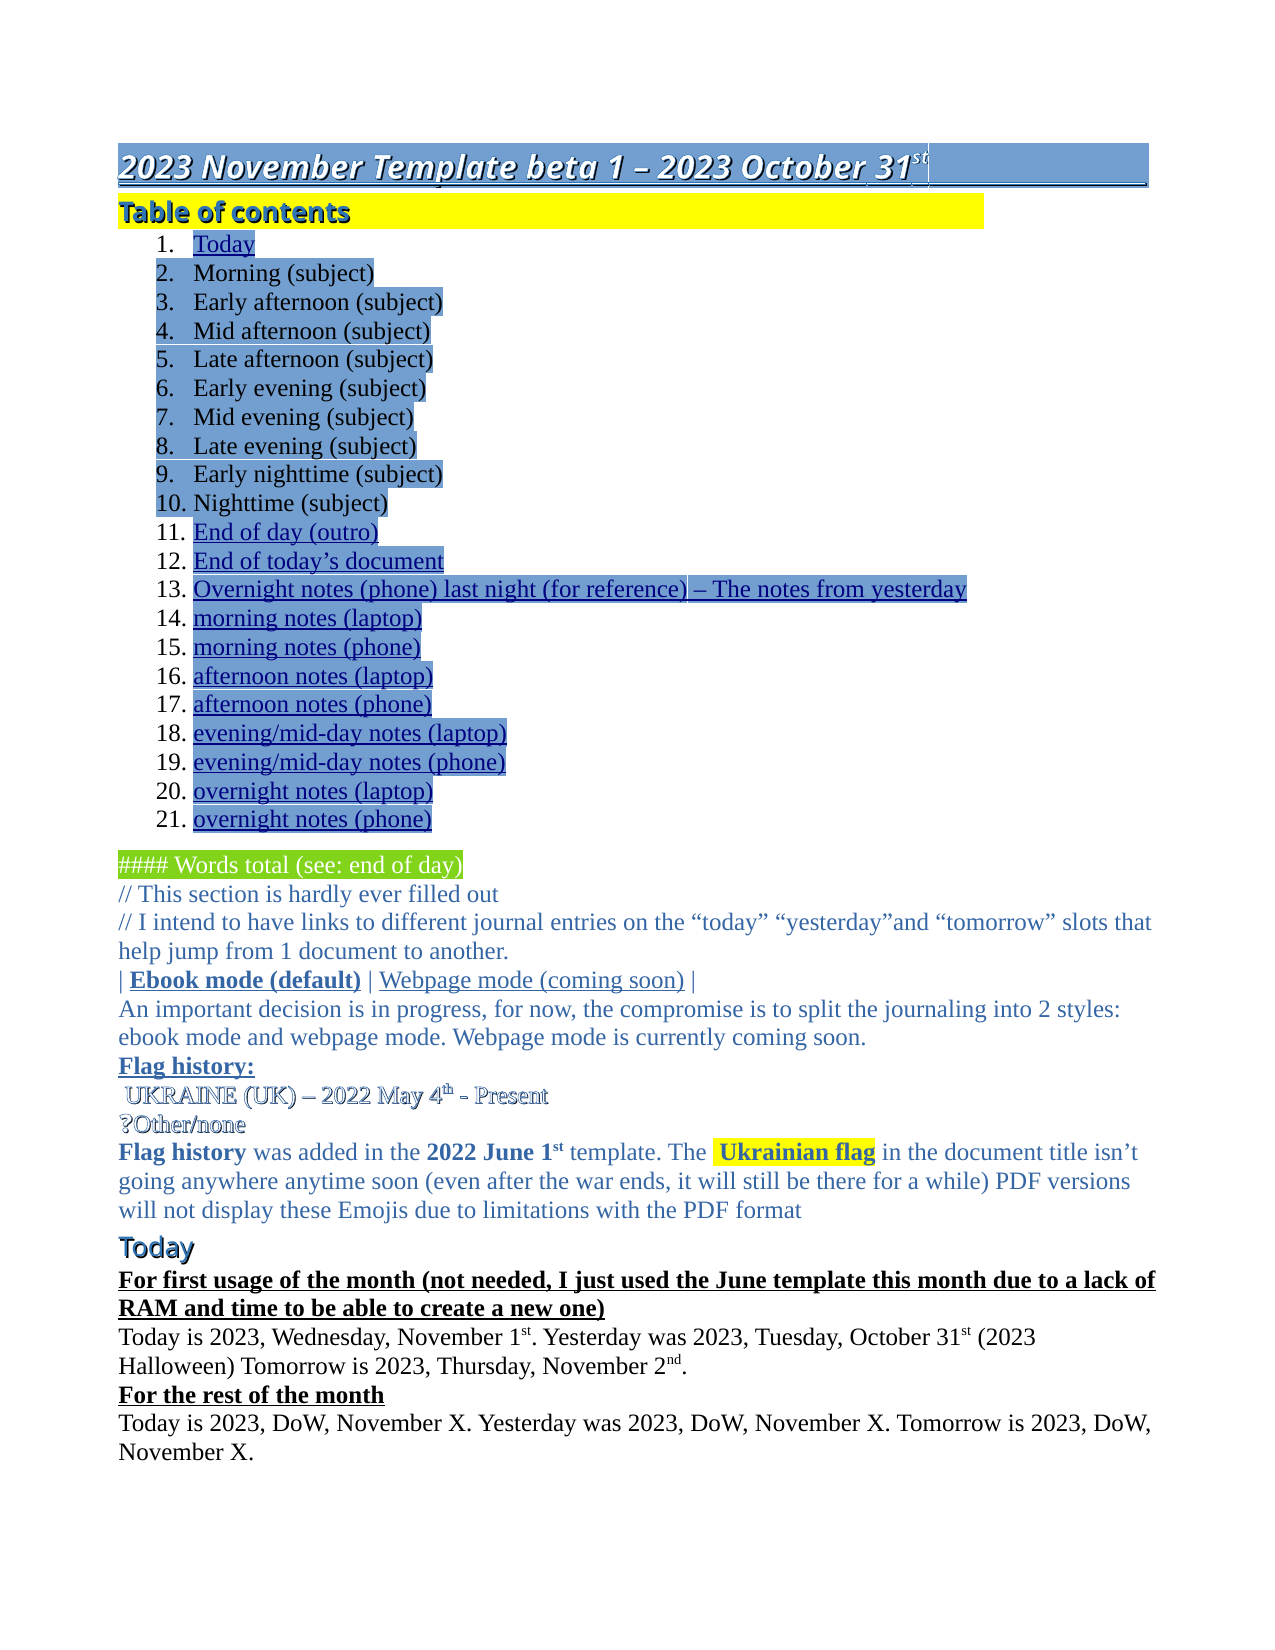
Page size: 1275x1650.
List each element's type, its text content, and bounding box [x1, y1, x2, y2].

text An important decision is in progress, for now, the compromise is to split the journaling into 2 styles: ebook mode and webpage mode. Webpage mode is currently coming soon. [118, 994, 1157, 1051]
text | Ebook mode (default) | Webpage mode (coming soon) | [118, 965, 1157, 994]
text For first usage of the month (not needed, I just used the June template this month due to a lack of RAM and time to be able to create a new one) [118, 1265, 1157, 1322]
subtitle Today [118, 1228, 1157, 1265]
text Flag history: [118, 1051, 1157, 1080]
list End of today’s document [156, 546, 1157, 574]
list afternoon notes (phone) [156, 689, 1157, 718]
list Today [156, 229, 1157, 258]
text 🇺🇦️ UKRAINE (UK) – 2022 May 4th - Present [118, 1080, 1157, 1109]
list morning notes (laptop) [156, 603, 1157, 632]
text #### Words total (see: end of day) [118, 850, 1157, 879]
text ❓️Other/none [118, 1109, 1157, 1137]
list Early nighttime (subject) [156, 459, 1157, 488]
text // This section is hardly ever filled out [118, 879, 1157, 907]
list overnight notes (phone) [156, 804, 1157, 833]
list evening/mid-day notes (phone) [156, 747, 1157, 776]
list Mid evening (subject) [156, 402, 1157, 431]
list Early evening (subject) [156, 373, 1157, 402]
list afternoon notes (laptop) [156, 661, 1157, 689]
text Today is 2023, Wednesday, November 1st. Yesterday was 2023, Tuesday, October 31st (2023 Halloween) Tomorrow is 2023, Thursday, November 2nd. [118, 1322, 1157, 1380]
list Early afternoon (subject) [156, 287, 1157, 316]
list morning notes (phone) [156, 632, 1157, 661]
subtitle 2023 November Template beta 1 – 2023 October 31st [118, 143, 1157, 188]
list overnight notes (laptop) [156, 776, 1157, 804]
text // I intend to have links to different journal entries on the “today” “yesterday”and “tomorrow” slots that help jump from 1 document to another. [118, 907, 1157, 965]
subtitle Table of contents [118, 193, 1157, 229]
list Overnight notes (phone) last night (for reference) – The notes from yesterday [156, 574, 1157, 603]
list Late evening (subject) [156, 431, 1157, 459]
text Today is 2023, DoW, November X. Yesterday was 2023, DoW, November X. Tomorrow is 2023, DoW, November X. [118, 1408, 1157, 1466]
text For the rest of the month [118, 1380, 1157, 1408]
list Morning (subject) [156, 258, 1157, 287]
list Nighttime (subject) [156, 488, 1157, 517]
list Mid afternoon (subject) [156, 316, 1157, 344]
text Flag history was added in the 2022 June 1st template. The 🇺🇦️ Ukrainian flag in the document title isn’t going anywhere anytime soon (even after the war ends, it will still be there for a while) PDF versions will not display these Emojis due to limitations with the PDF format [118, 1137, 1157, 1224]
list End of day (outro) [156, 517, 1157, 546]
list evening/mid-day notes (laptop) [156, 718, 1157, 747]
list Late afternoon (subject) [156, 344, 1157, 373]
